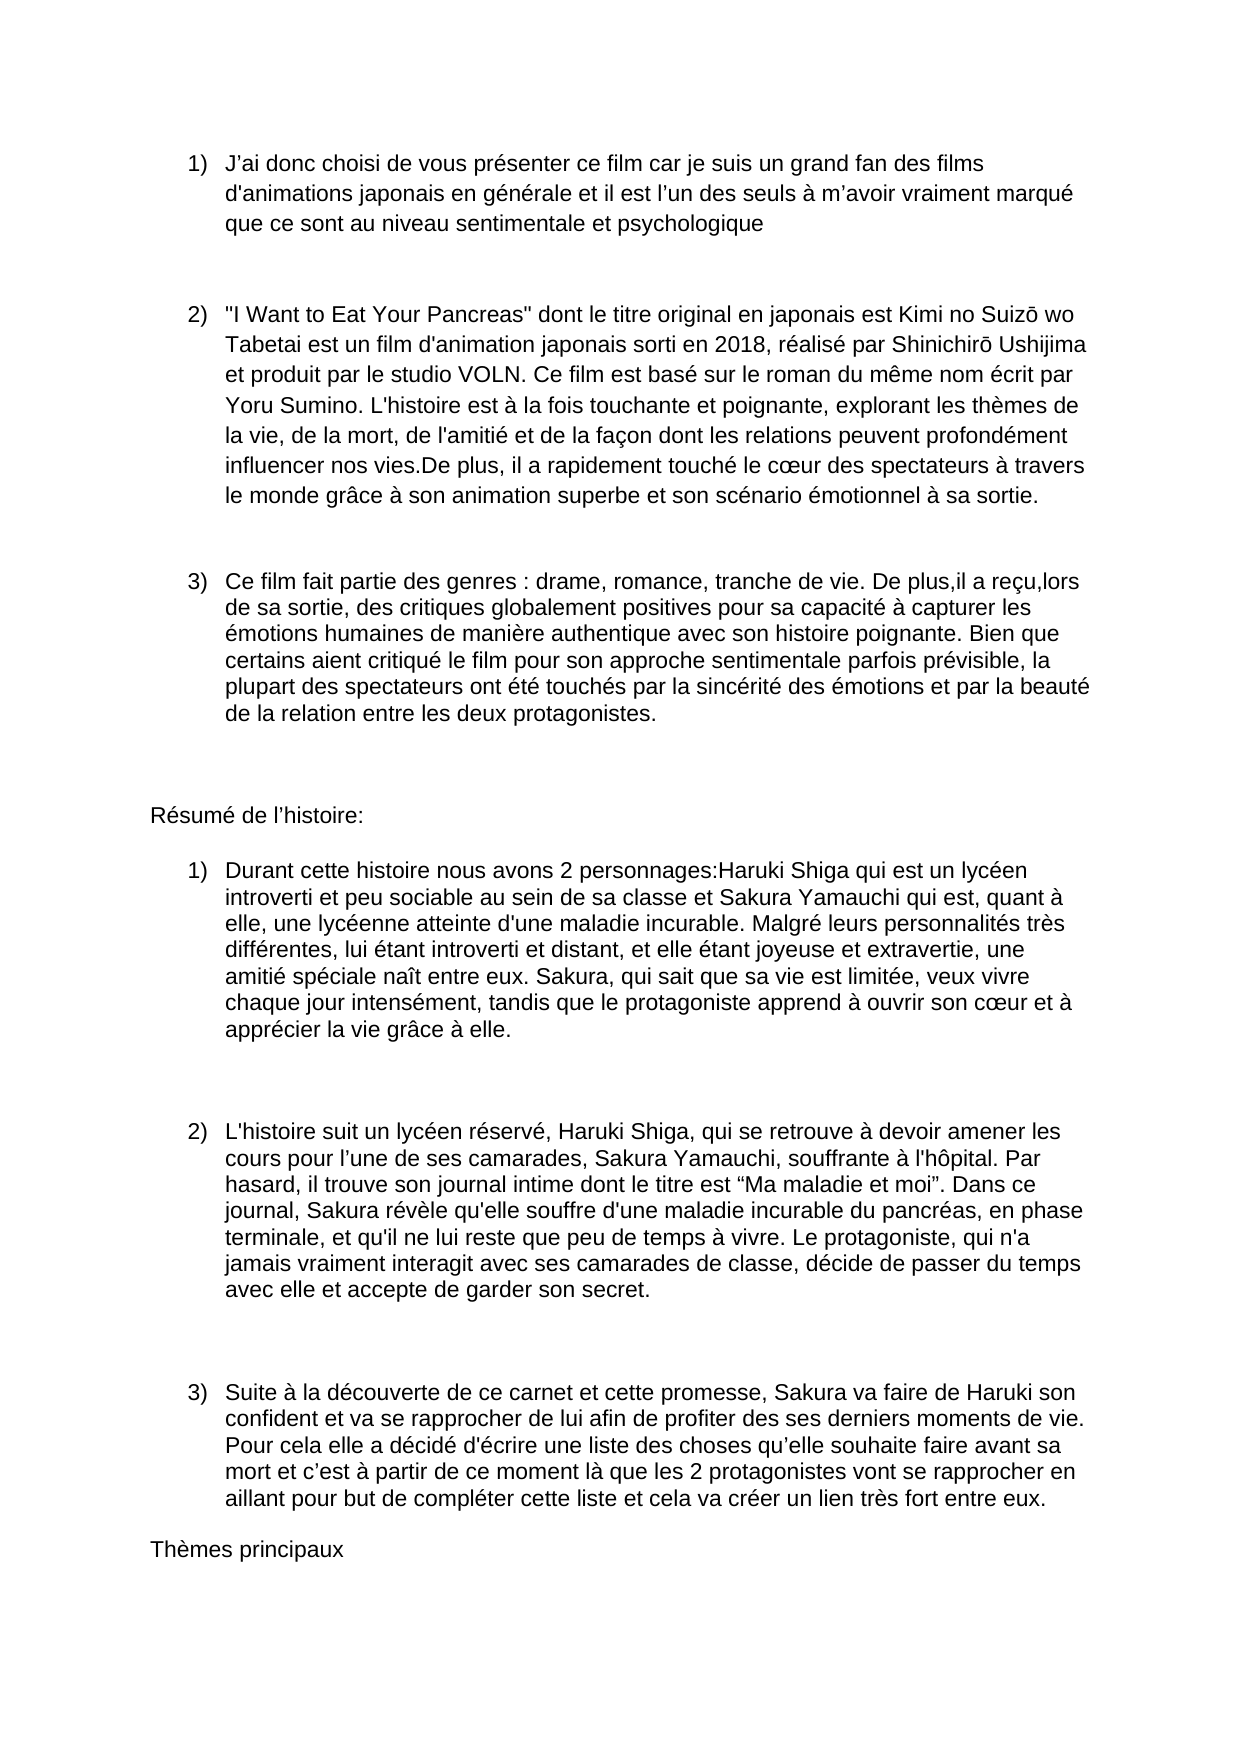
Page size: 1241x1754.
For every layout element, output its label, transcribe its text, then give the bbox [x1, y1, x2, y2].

list Durant cette histoire nous avons 2 personnages:Haruki Shiga qui est un lycéen introverti et peu sociable au sein de sa classe et Sakura Yamauchi qui est, quant à elle, une lycéenne atteinte d'une maladie incurable. Malgré leurs personnalités très différentes, lui étant introverti et distant, et elle étant joyeuse et extravertie, une amitié spéciale naît entre eux. Sakura, qui sait que sa vie est limitée, veux vivre chaque jour intensément, tandis que le protagoniste apprend à ouvrir son cœur et à apprécier la vie grâce à elle. [187, 857, 1090, 1042]
list L'histoire suit un lycéen réservé, Haruki Shiga, qui se retrouve à devoir amener les cours pour l’une de ses camarades, Sakura Yamauchi, souffrante à l'hôpital. Par hasard, il trouve son journal intime dont le titre est “Ma maladie et moi”. Dans ce journal, Sakura révèle qu'elle souffre d'une maladie incurable du pancréas, en phase terminale, et qu'il ne lui reste que peu de temps à vivre. Le protagoniste, qui n'a jamais vraiment interagit avec ses camarades de classe, décide de passer du temps avec elle et accepte de garder son secret. [187, 1118, 1090, 1303]
list Suite à la découverte de ce carnet et cette promesse, Sakura va faire de Haruki son confident et va se rapprocher de lui afin de profiter des ses derniers moments de vie. Pour cela elle a décidé d'écrire une liste des choses qu’elle souhaite faire avant sa mort et c’est à partir de ce moment là que les 2 protagonistes vont se rapprocher en aillant pour but de compléter cette liste et cela va créer un lien très fort entre eux. [187, 1379, 1090, 1511]
list J’ai donc choisi de vous présenter ce film car je suis un grand fan des films d'animations japonais en générale et il est l’un des seuls à m’avoir vraiment marqué que ce sont au niveau sentimentale et psychologique [187, 150, 1090, 237]
list "I Want to Eat Your Pancreas" dont le titre original en japonais est Kimi no Suizō wo Tabetai est un film d'animation japonais sorti en 2018, réalisé par Shinichirō Ushijima et produit par le studio VOLN. Ce film est basé sur le roman du même nom écrit par Yoru Sumino. L'histoire est à la fois touchante et poignante, explorant les thèmes de la vie, de la mort, de l'amitié et de la façon dont les relations peuvent profondément influencer nos vies.De plus, il a rapidement touché le cœur des spectateurs à travers le monde grâce à son animation superbe et son scénario émotionnel à sa sortie. [187, 301, 1090, 509]
text Thèmes principaux [150, 1536, 1090, 1562]
text Résumé de l’histoire: [150, 802, 1090, 828]
list Ce film fait partie des genres : drame, romance, tranche de vie. De plus,il a reçu,lors de sa sortie, des critiques globalement positives pour sa capacité à capturer les émotions humaines de manière authentique avec son histoire poignante. Bien que certains aient critiqué le film pour son approche sentimentale parfois prévisible, la plupart des spectateurs ont été touchés par la sincérité des émotions et par la beauté de la relation entre les deux protagonistes. [187, 568, 1090, 726]
